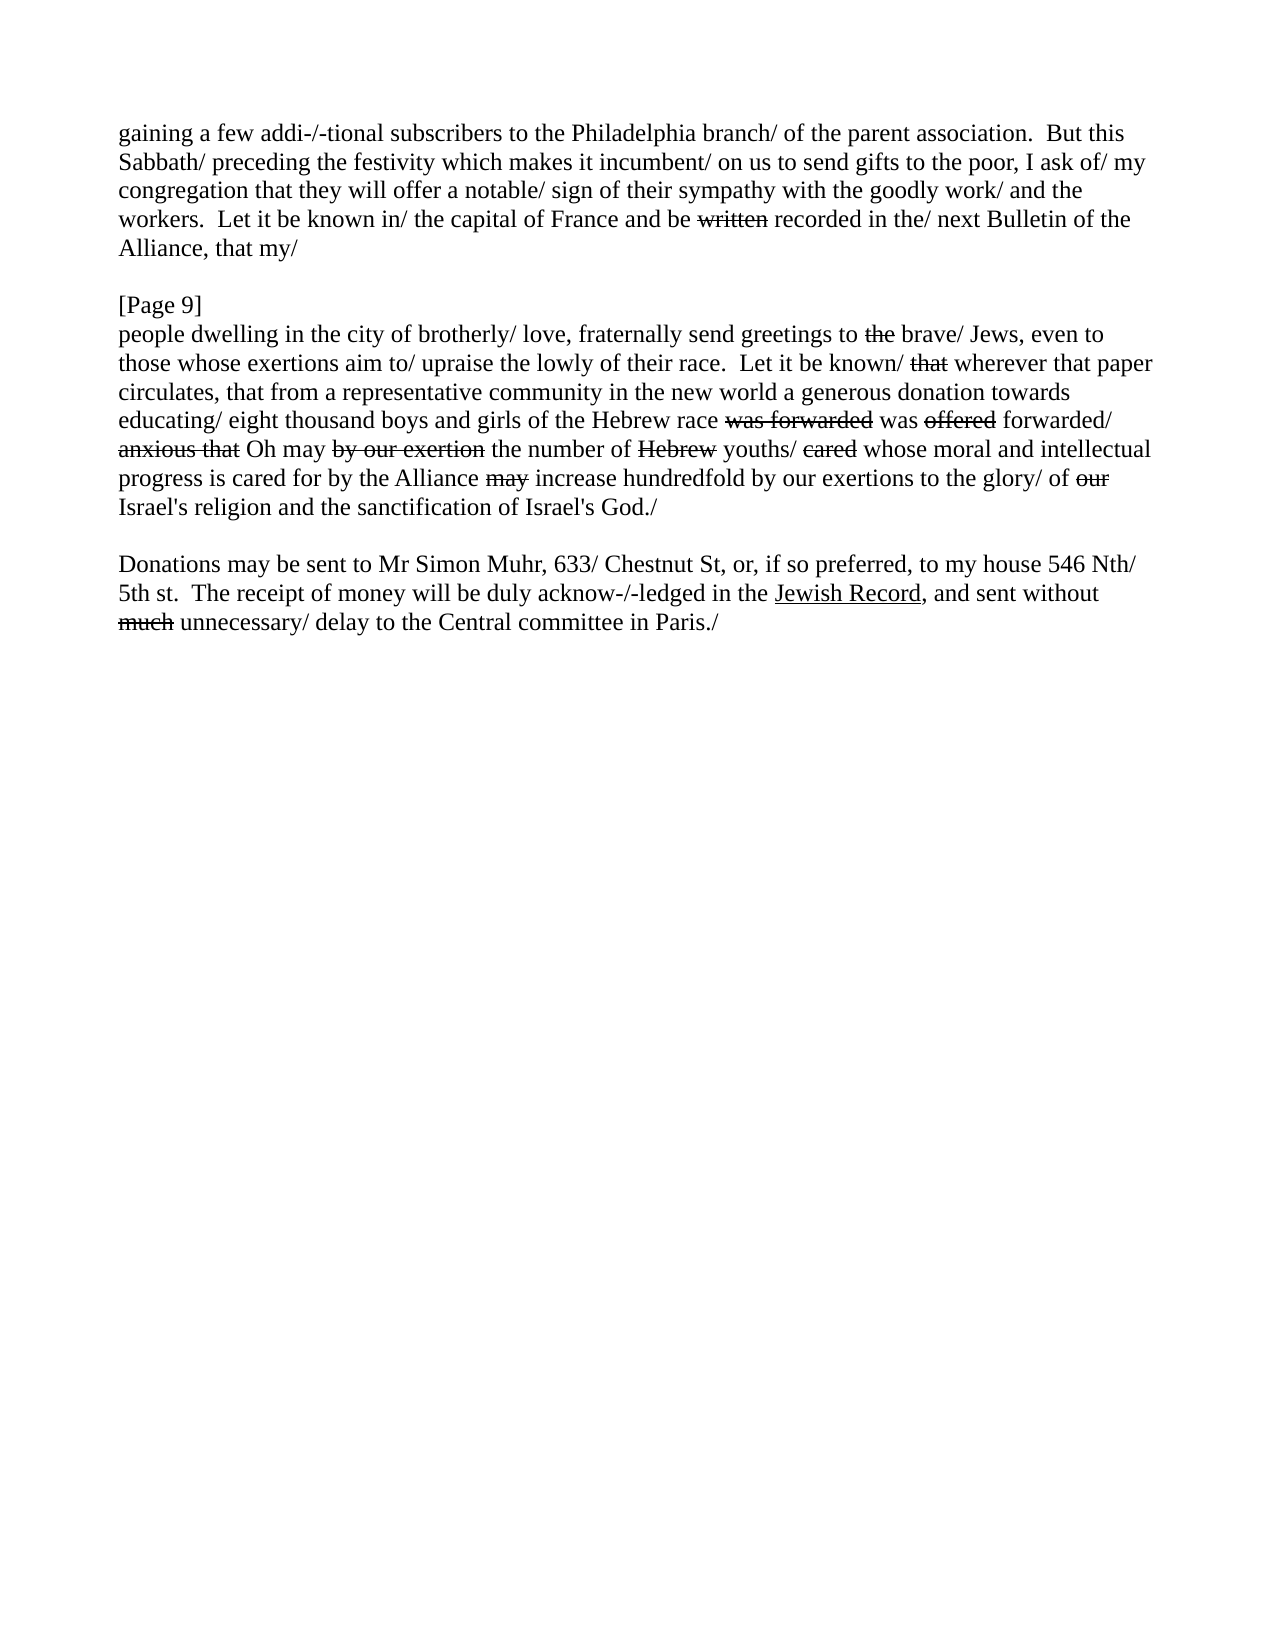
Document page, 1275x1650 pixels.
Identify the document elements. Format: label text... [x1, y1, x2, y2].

text gaining a few addi-/-tional subscribers to the Philadelphia branch/ of the parent association. But this Sabbath/ preceding the festivity which makes it incumbent/ on us to send gifts to the poor, I ask of/ my congregation that they will offer a notable/ sign of their sympathy with the goodly work/ and the workers. Let it be known in/ the capital of France and be written recorded in the/ next Bulletin of the Alliance, that my/ [118, 118, 1157, 262]
text Donations may be sent to Mr Simon Muhr, 633/ Chestnut St, or, if so preferred, to my house 546 Nth/ 5th st. The receipt of money will be duly acknow-/-ledged in the Jewish Record, and sent without much unnecessary/ delay to the Central committee in Paris./ [118, 549, 1157, 636]
text [Page 9] [118, 291, 1157, 319]
text people dwelling in the city of brotherly/ love, fraternally send greetings to the brave/ Jews, even to those whose exertions aim to/ upraise the lowly of their race. Let it be known/ that wherever that paper circulates, that from a representative community in the new world a generous donation towards educating/ eight thousand boys and girls of the Hebrew race was forwarded was offered forwarded/ anxious that Oh may by our exertion the number of Hebrew youths/ cared whose moral and intellectual progress is cared for by the Alliance may increase hundredfold by our exertions to the glory/ of our Israel's religion and the sanctification of Israel's God./ [118, 319, 1157, 521]
